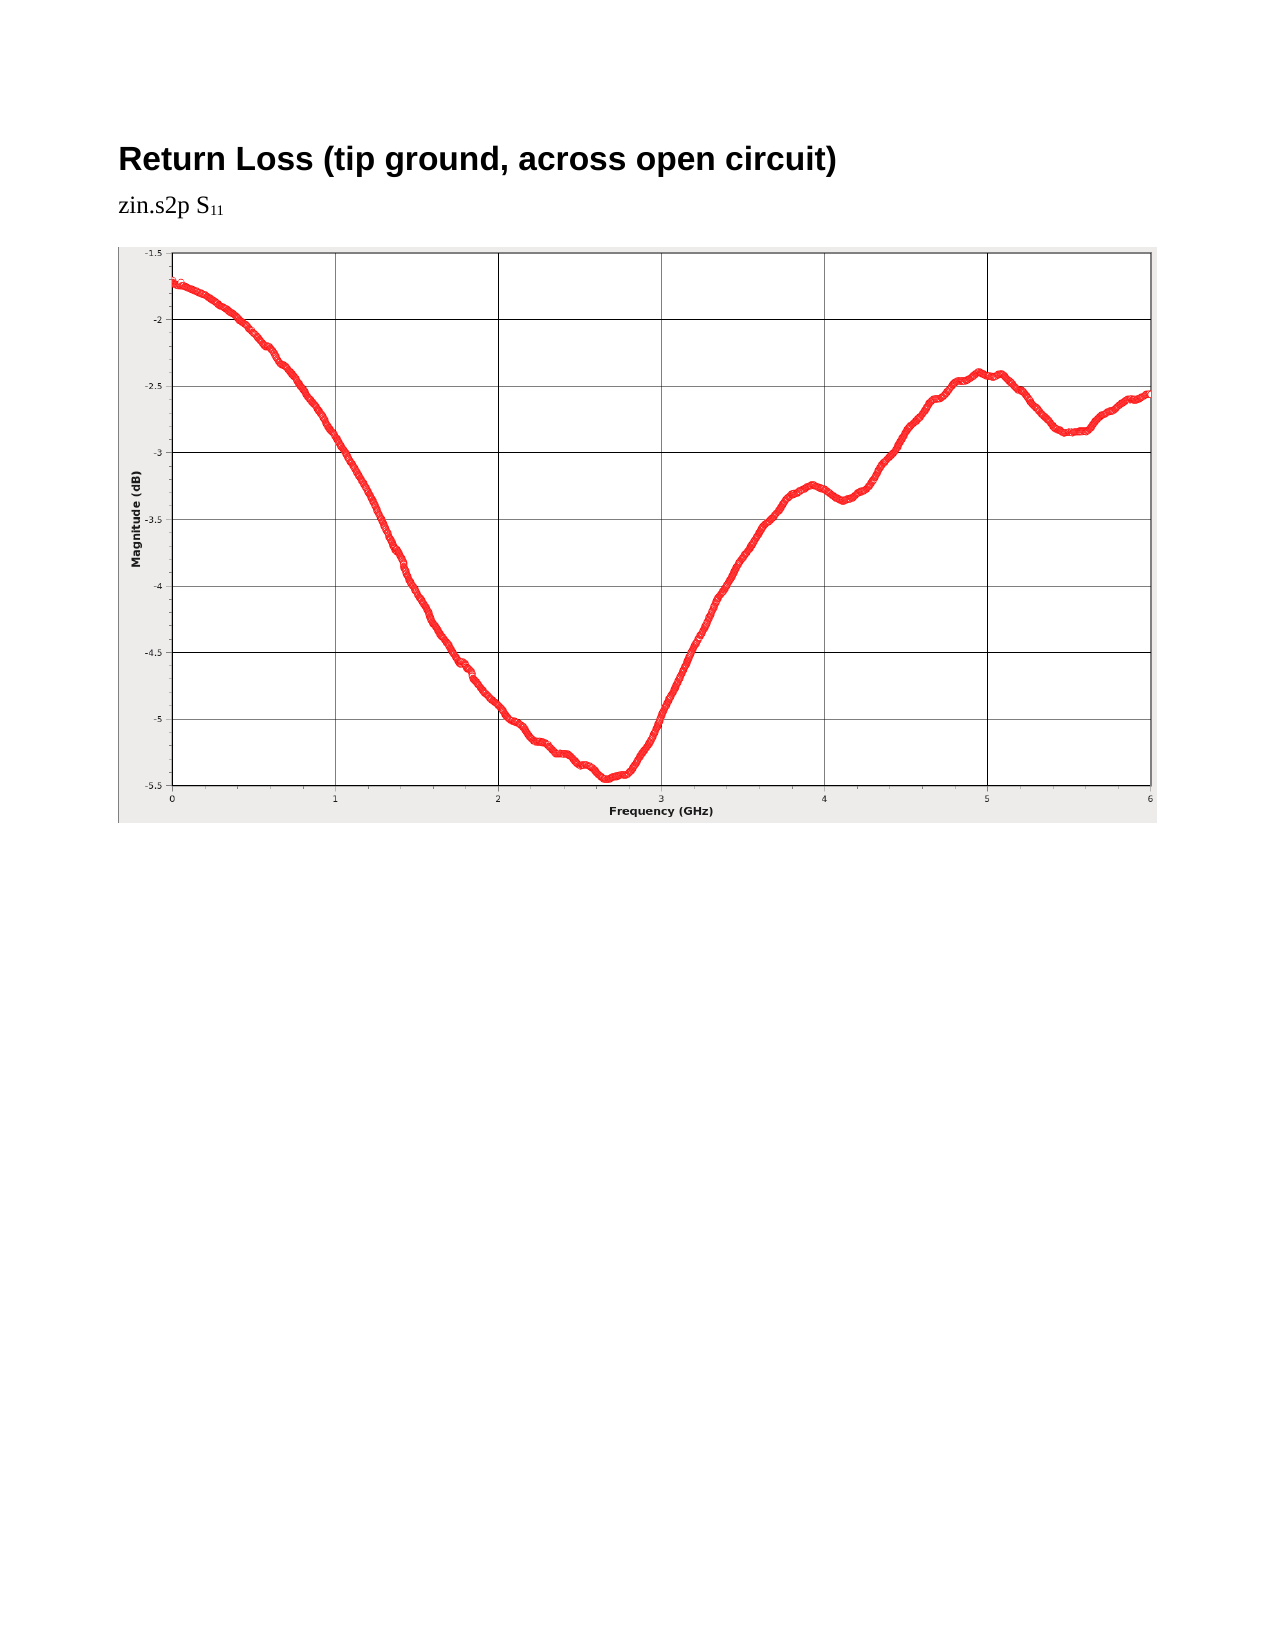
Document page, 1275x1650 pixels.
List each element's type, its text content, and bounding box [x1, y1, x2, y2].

text zin.s2p S11 [118, 190, 1157, 219]
picture [118, 247, 1157, 823]
subtitle Return Loss (tip ground, across open circuit) [118, 139, 1157, 178]
